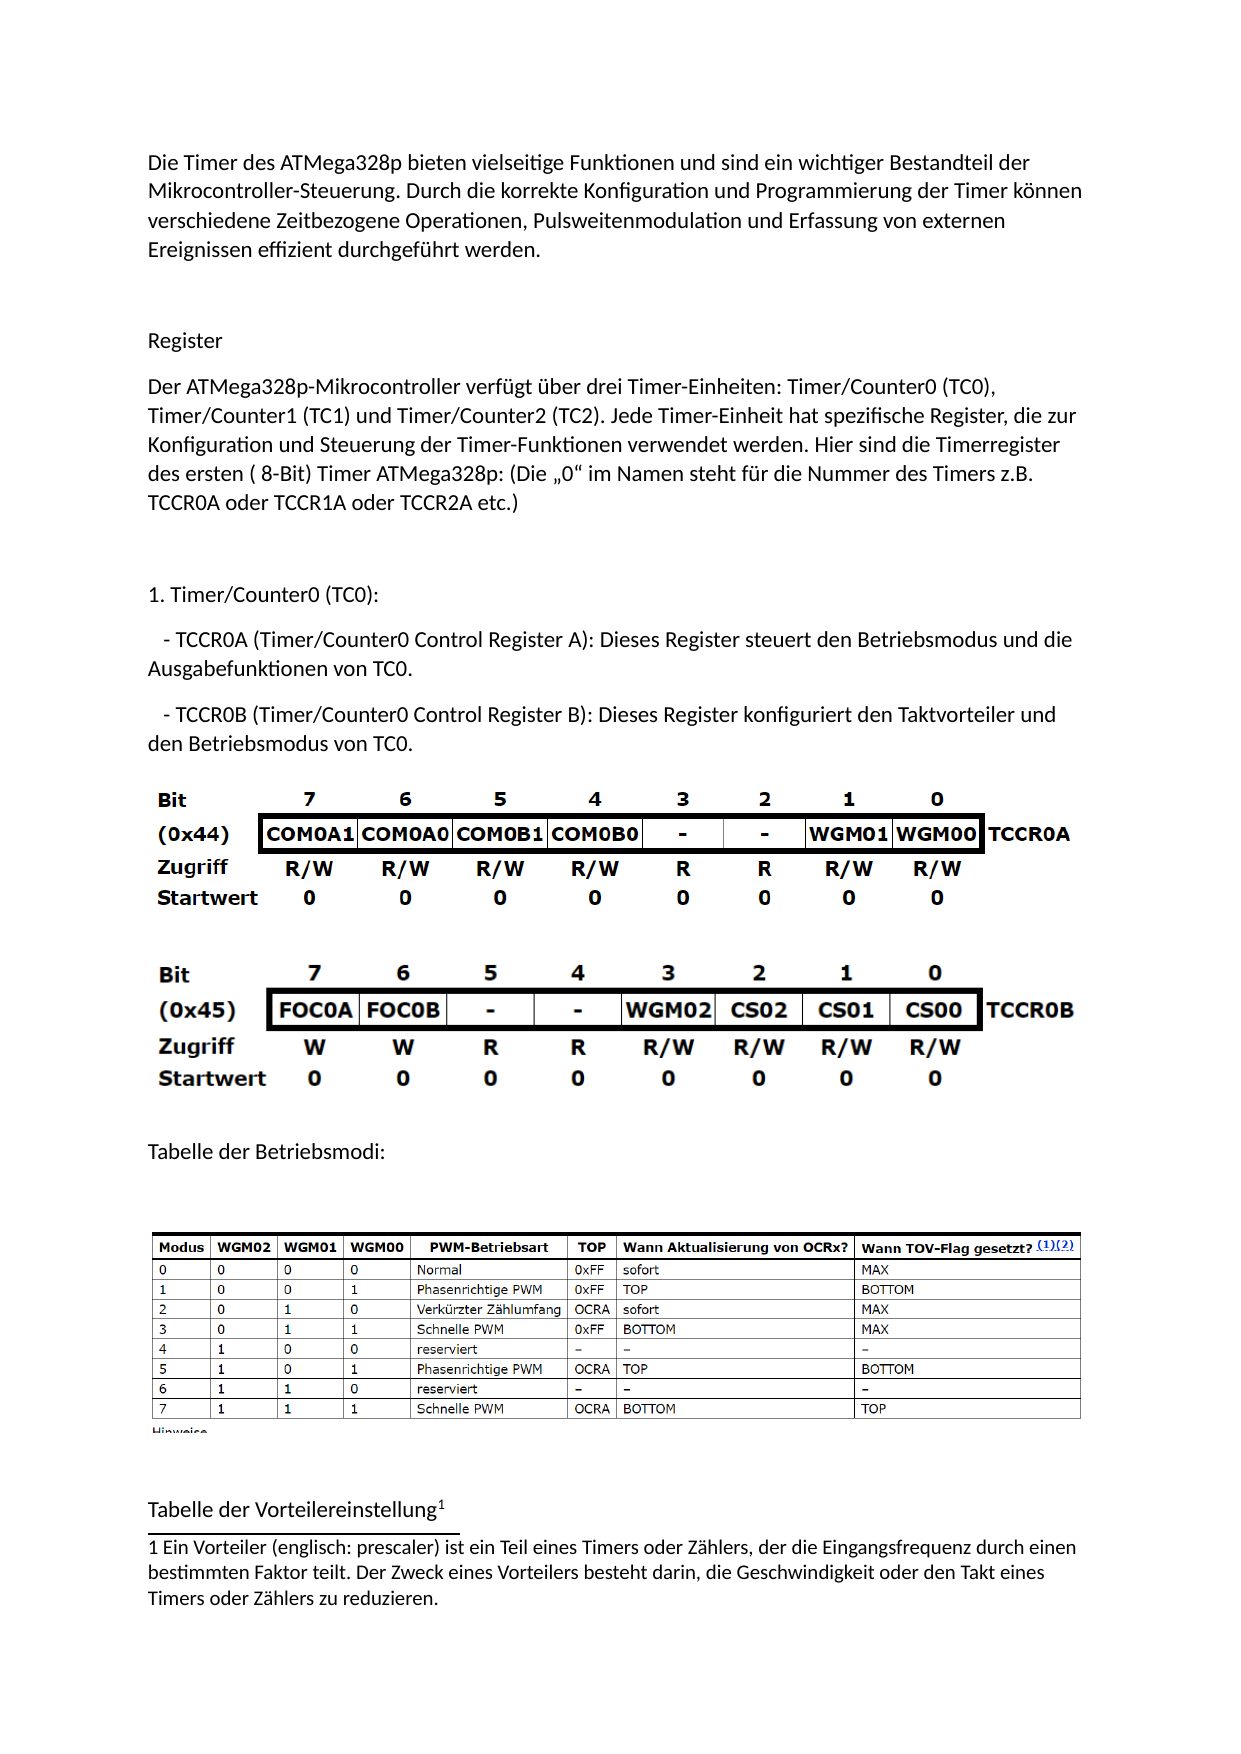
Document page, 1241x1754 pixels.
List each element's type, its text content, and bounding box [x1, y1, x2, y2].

text - TCCR0A (Timer/Counter0 Control Register A): Dieses Register steuert den Betriebsmodus und die Ausgabefunktionen von TC0. [148, 625, 1093, 682]
text Tabelle der Vorteilereinstellung [148, 1496, 1093, 1524]
text Die Timer des ATMega328p bieten vielseitige Funktionen und sind ein wichtiger Bestandteil der Mikrocontroller-Steuerung. Durch die korrekte Konfiguration und Programmierung der Timer können verschiedene Zeitbezogene Operationen, Pulsweitenmodulation und Erfassung von externen Ereignissen effizient durchgeführt werden. [148, 148, 1093, 263]
text Ein Vorteiler (englisch: prescaler) ist ein Teil eines Timers oder Zählers, der die Eingangsfrequenz durch einen bestimmten Faktor teilt. Der Zweck eines Vorteilers besteht darin, die Geschwindigkeit oder den Takt eines Timers oder Zählers zu reduzieren. [148, 1534, 1093, 1610]
text Register [148, 326, 1093, 354]
text Der ATMega328p-Mikrocontroller verfügt über drei Timer-Einheiten: Timer/Counter0 (TC0), Timer/Counter1 (TC1) und Timer/Counter2 (TC2). Jede Timer-Einheit hat spezifische Register, die zur Konfiguration und Steuerung der Timer-Funktionen verwendet werden. Hier sind die Timerregister des ersten ( 8-Bit) Timer ATMega328p: (Die „0“ im Namen steht für die Nummer des Timers z.B. TCCR0A oder TCCR1A oder TCCR2A etc.) [148, 372, 1093, 516]
text Tabelle der Betriebsmodi: [148, 1137, 1093, 1165]
text - TCCR0B (Timer/Counter0 Control Register B): Dieses Register konfiguriert den Taktvorteiler und den Betriebsmodus von TC0. [148, 700, 1093, 757]
text 1. Timer/Counter0 (TC0): [148, 580, 1093, 608]
